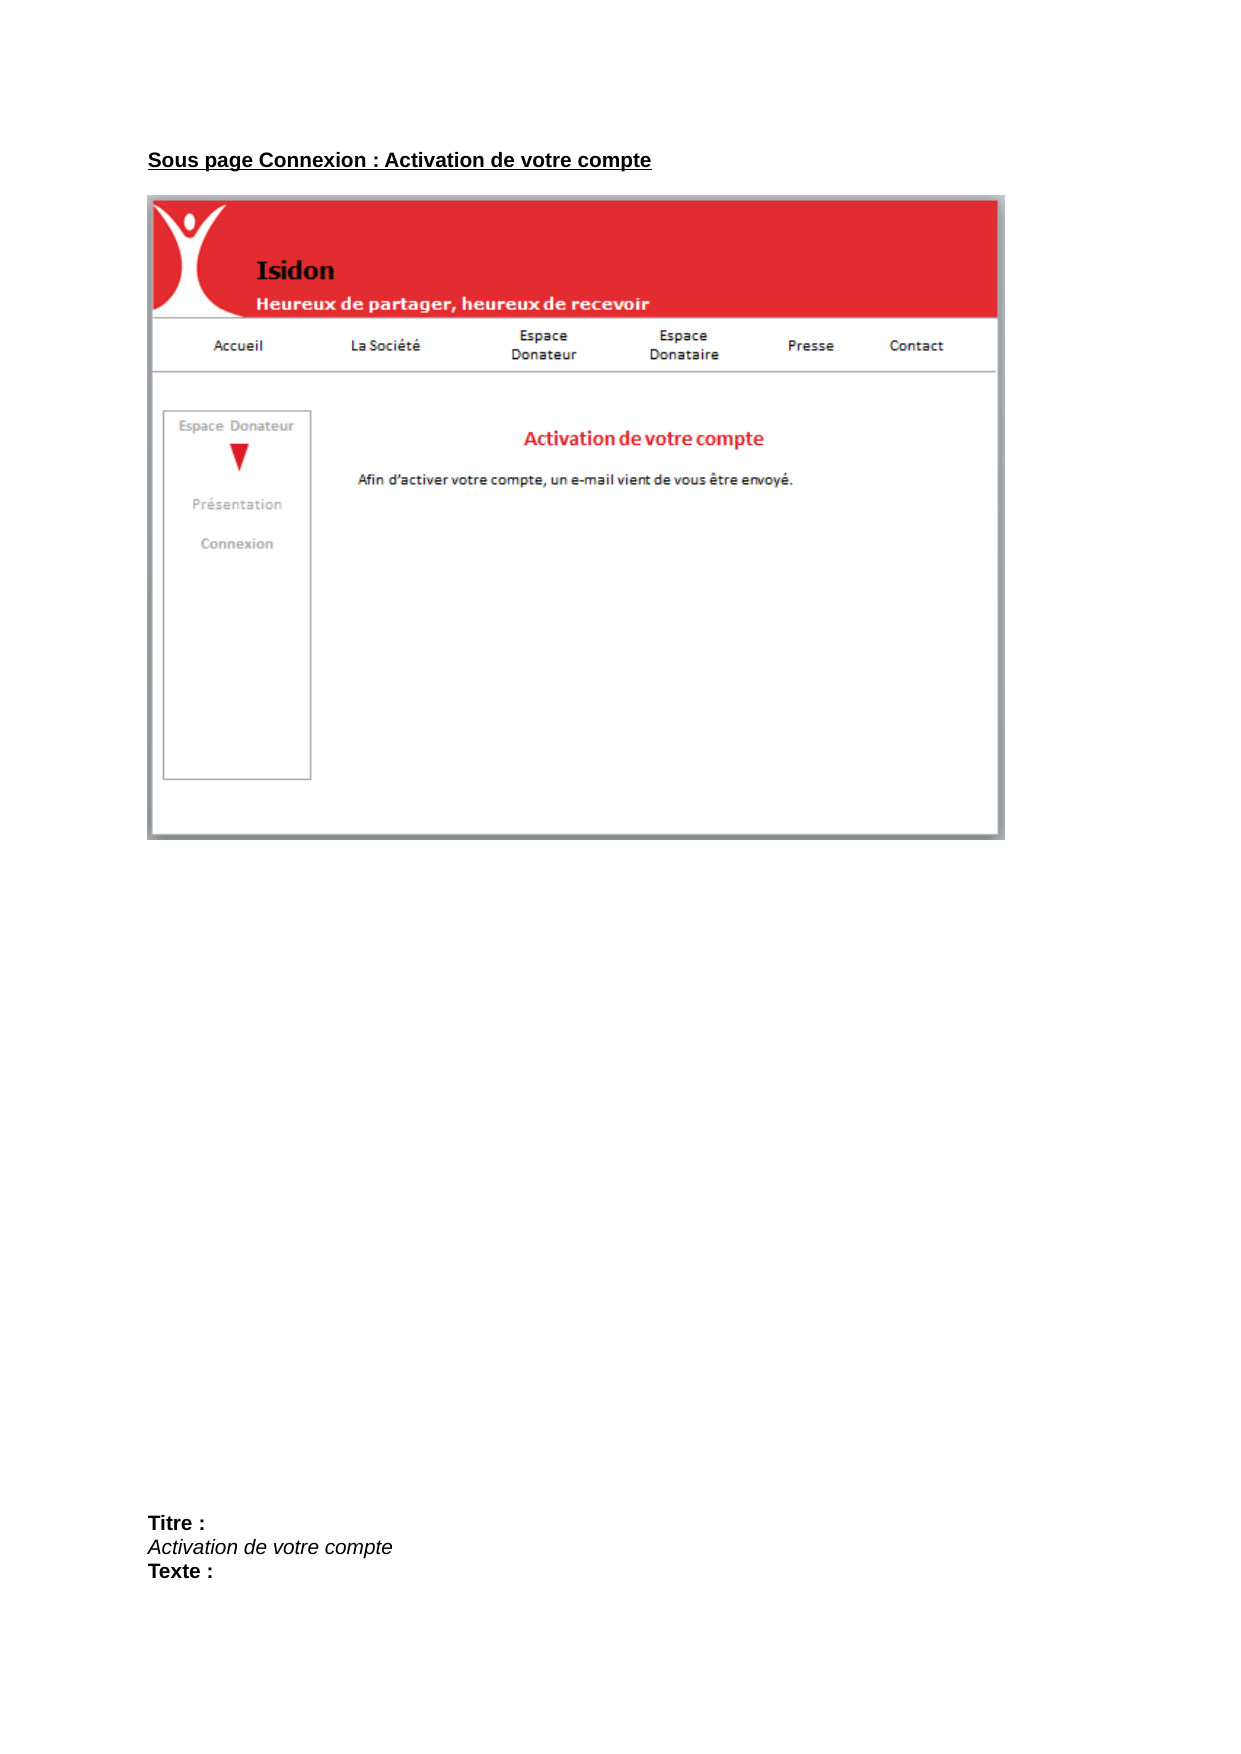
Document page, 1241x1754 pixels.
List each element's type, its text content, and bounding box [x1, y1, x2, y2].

text Titre : [148, 1511, 1092, 1535]
text Texte : [148, 1559, 1092, 1583]
text Sous page Connexion : Activation de votre compte [148, 148, 1092, 172]
picture [147, 195, 1005, 840]
text Activation de votre compte [148, 1535, 1092, 1559]
